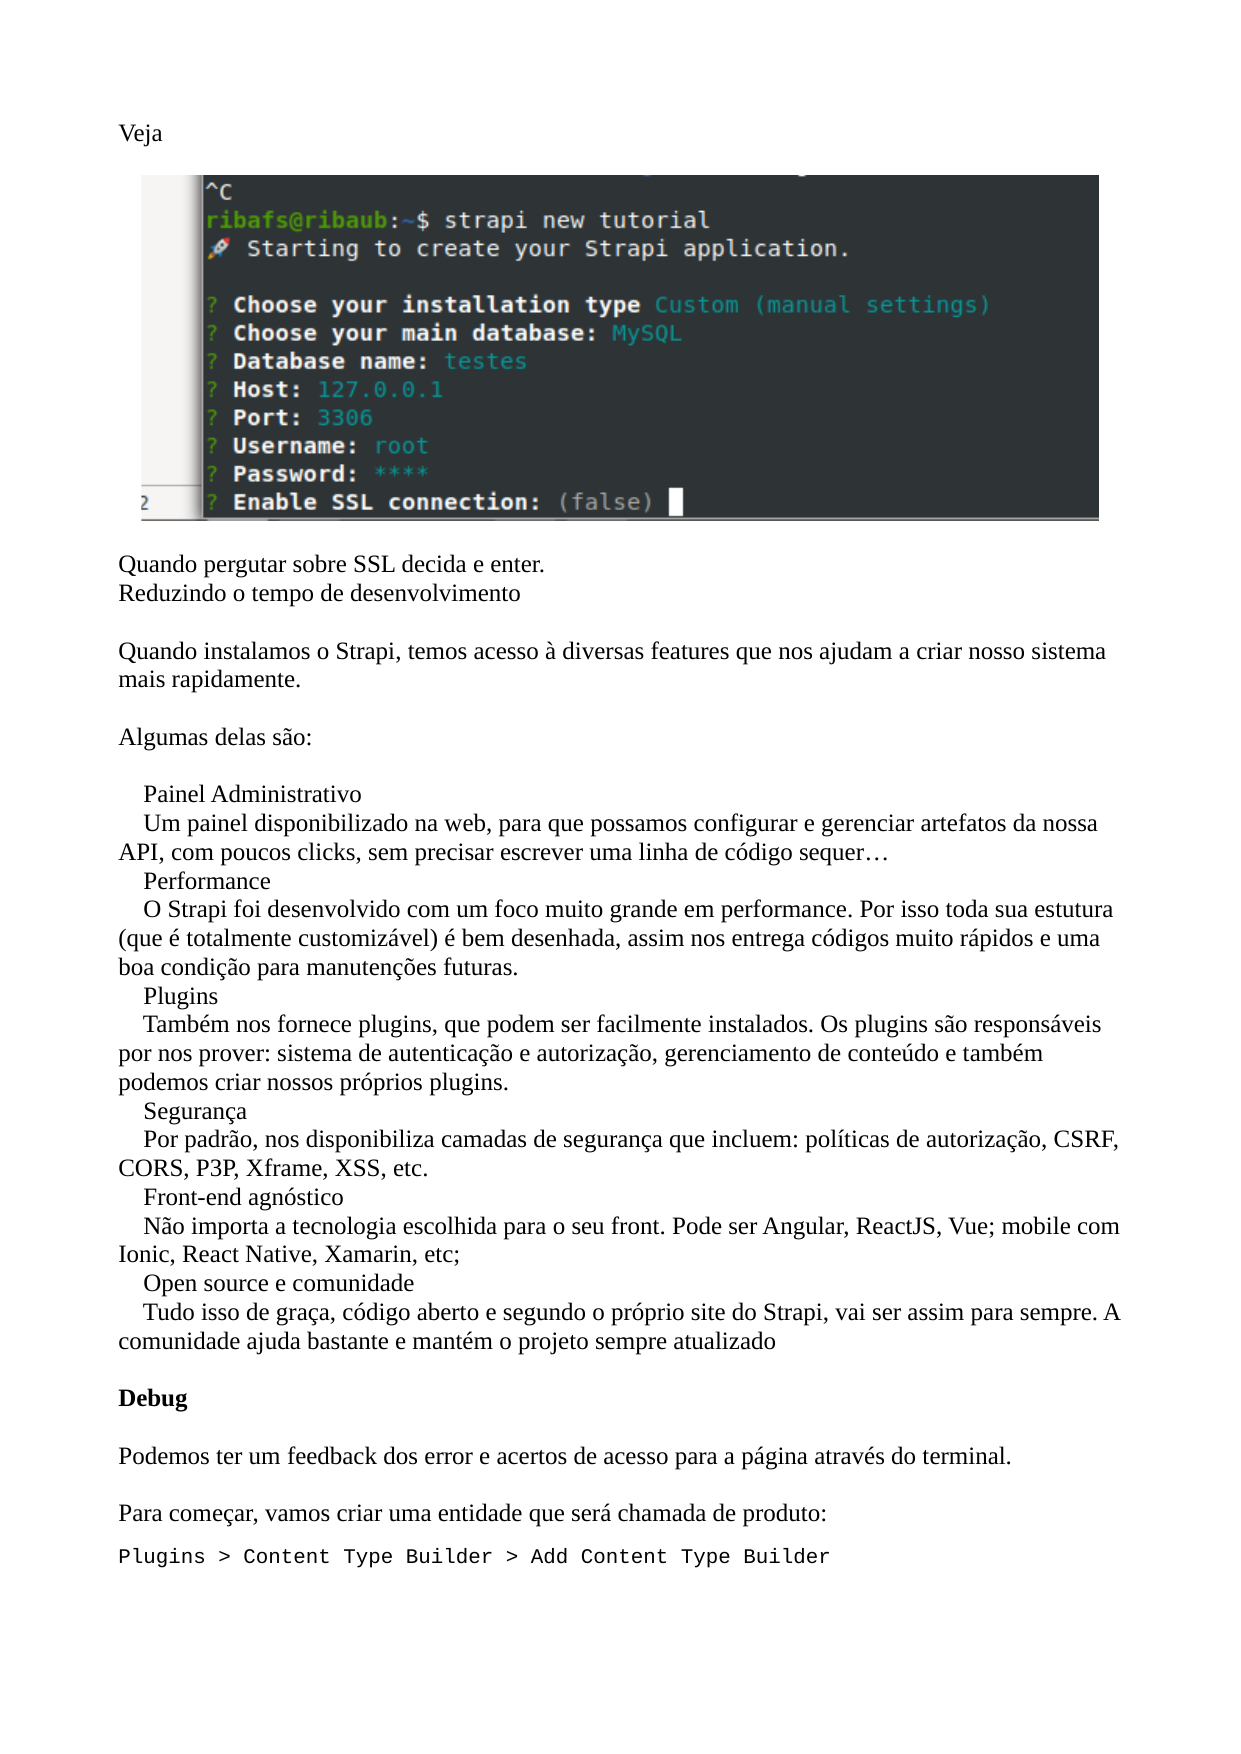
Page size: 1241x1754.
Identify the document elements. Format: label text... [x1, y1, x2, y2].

text Segurança [118, 1096, 1122, 1124]
text Plugins [118, 981, 1122, 1009]
text Open source e comunidade [118, 1268, 1122, 1297]
text Quando instalamos o Strapi, temos acesso à diversas features que nos ajudam a criar nosso sistema mais rapidamente. [118, 636, 1122, 693]
text Para começar, vamos criar uma entidade que será chamada de produto: [118, 1498, 1122, 1527]
text Um painel disponibilizado na web, para que possamos configurar e gerenciar artefatos da nossa API, com poucos clicks, sem precisar escrever uma linha de código sequer… [118, 808, 1122, 866]
text Reduzindo o tempo de desenvolvimento [118, 578, 1122, 607]
text Também nos fornece plugins, que podem ser facilmente instalados. Os plugins são responsáveis por nos prover: sistema de autenticação e autorização, gerenciamento de conteúdo e também podemos criar nossos próprios plugins. [118, 1009, 1122, 1096]
picture [141, 175, 1099, 521]
text Debug [118, 1383, 1122, 1412]
text O Strapi foi desenvolvido com um foco muito grande em performance. Por isso toda sua estutura (que é totalmente customizável) é bem desenhada, assim nos entrega códigos muito rápidos e uma boa condição para manutenções futuras. [118, 894, 1122, 981]
text Front-end agnóstico [118, 1182, 1122, 1211]
text Não importa a tecnologia escolhida para o seu front. Pode ser Angular, ReactJS, Vue; mobile com Ionic, React Native, Xamarin, etc; [118, 1211, 1122, 1268]
text Tudo isso de graça, código aberto e segundo o próprio site do Strapi, vai ser assim para sempre. A comunidade ajuda bastante e mantém o projeto sempre atualizado [118, 1297, 1122, 1354]
text Veja [118, 118, 1122, 147]
text Por padrão, nos disponibiliza camadas de segurança que incluem: políticas de autorização, CSRF, CORS, P3P, Xframe, XSS, etc. [118, 1124, 1122, 1182]
text Painel Administrativo [118, 779, 1122, 808]
text Quando pergutar sobre SSL decida e enter. [118, 549, 1122, 578]
text Podemos ter um feedback dos error e acertos de acesso para a página através do terminal. [118, 1441, 1122, 1469]
text Algumas delas são: [118, 722, 1122, 751]
text Plugins > Content Type Builder > Add Content Type Builder [118, 1546, 1122, 1569]
text Performance [118, 866, 1122, 894]
